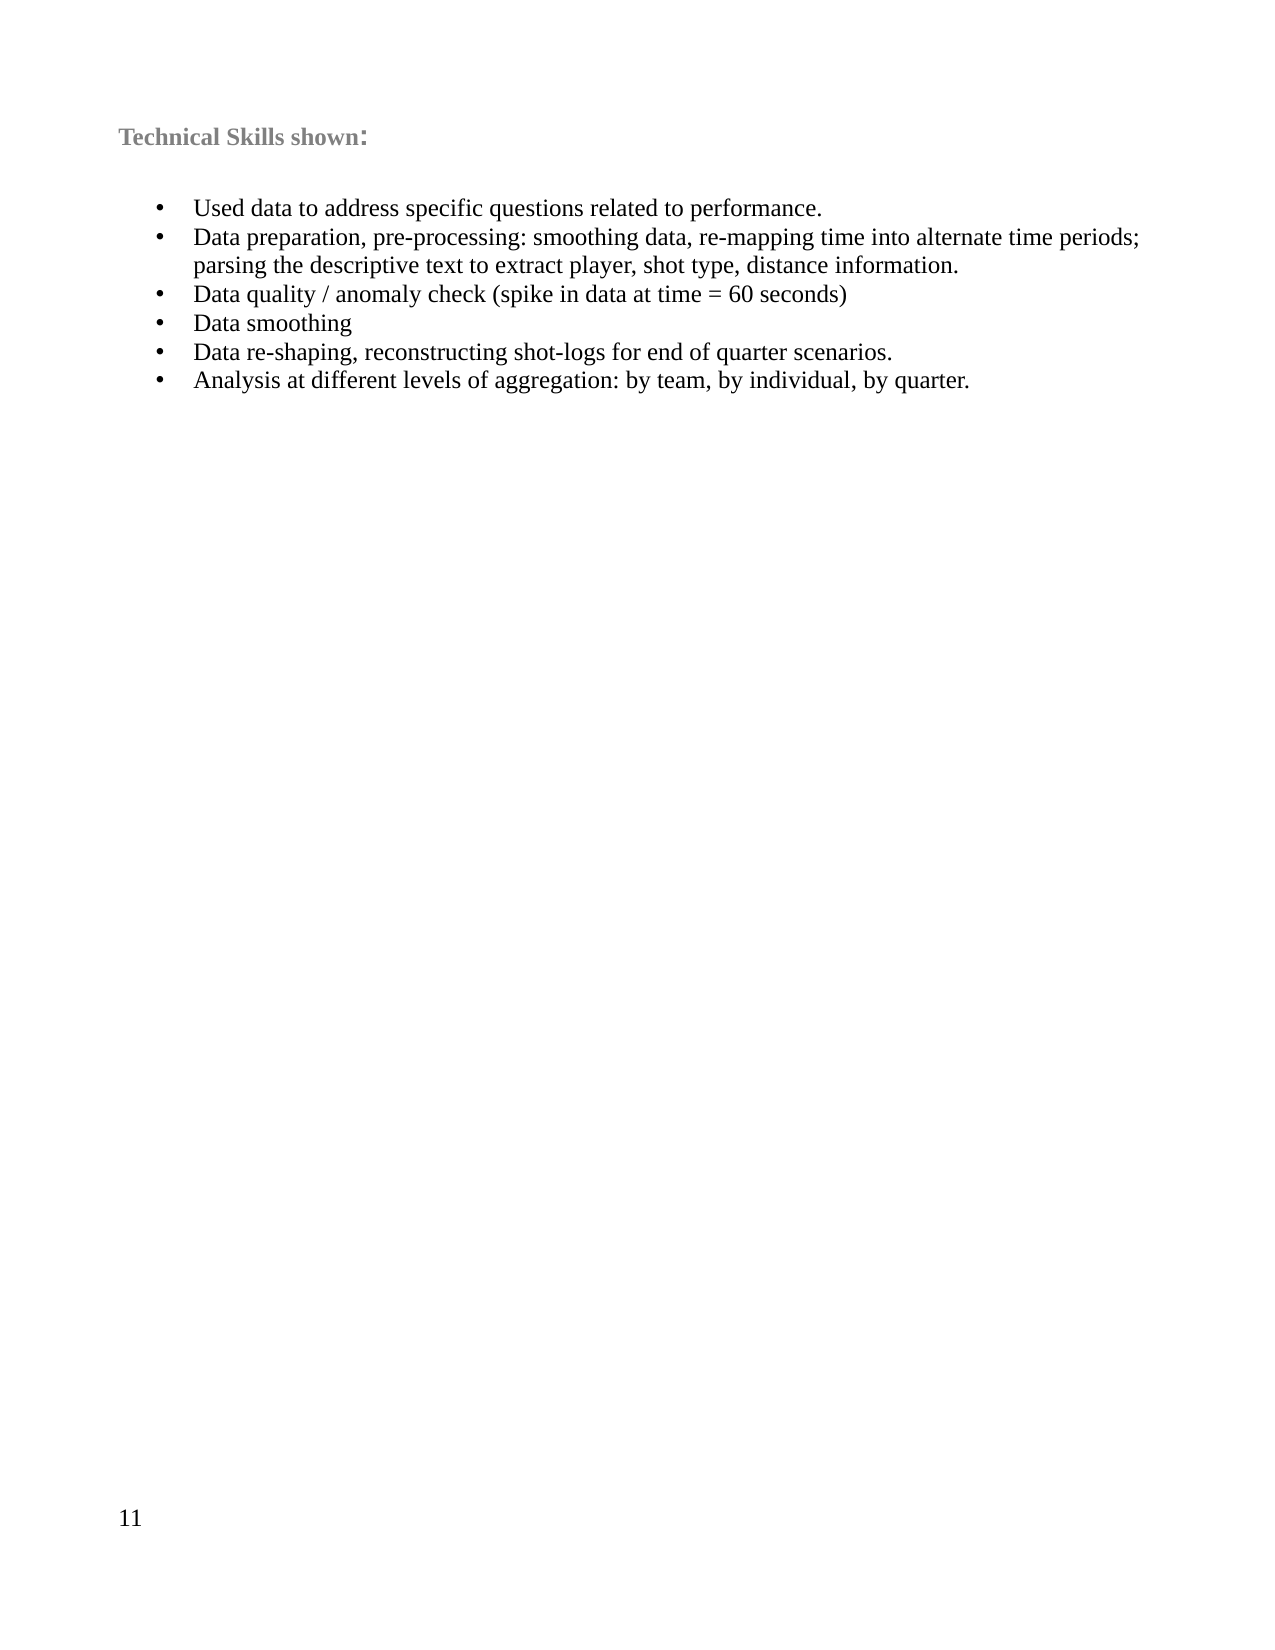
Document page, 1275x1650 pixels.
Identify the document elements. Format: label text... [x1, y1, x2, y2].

list Data preparation, pre-processing: smoothing data, re-mapping time into alternate time periods; parsing the descriptive text to extract player, shot type, distance information. [156, 222, 1157, 279]
list Data re-shaping, reconstructing shot-logs for end of quarter scenarios. [156, 337, 1157, 365]
subtitle Technical Skills shown: [118, 118, 1157, 152]
list Analysis at different levels of aggregation: by team, by individual, by quarter. [156, 365, 1157, 394]
list Data quality / anomaly check (spike in data at time = 60 seconds) [156, 279, 1157, 308]
list Used data to address specific questions related to performance. [156, 193, 1157, 222]
list Data smoothing [156, 308, 1157, 337]
